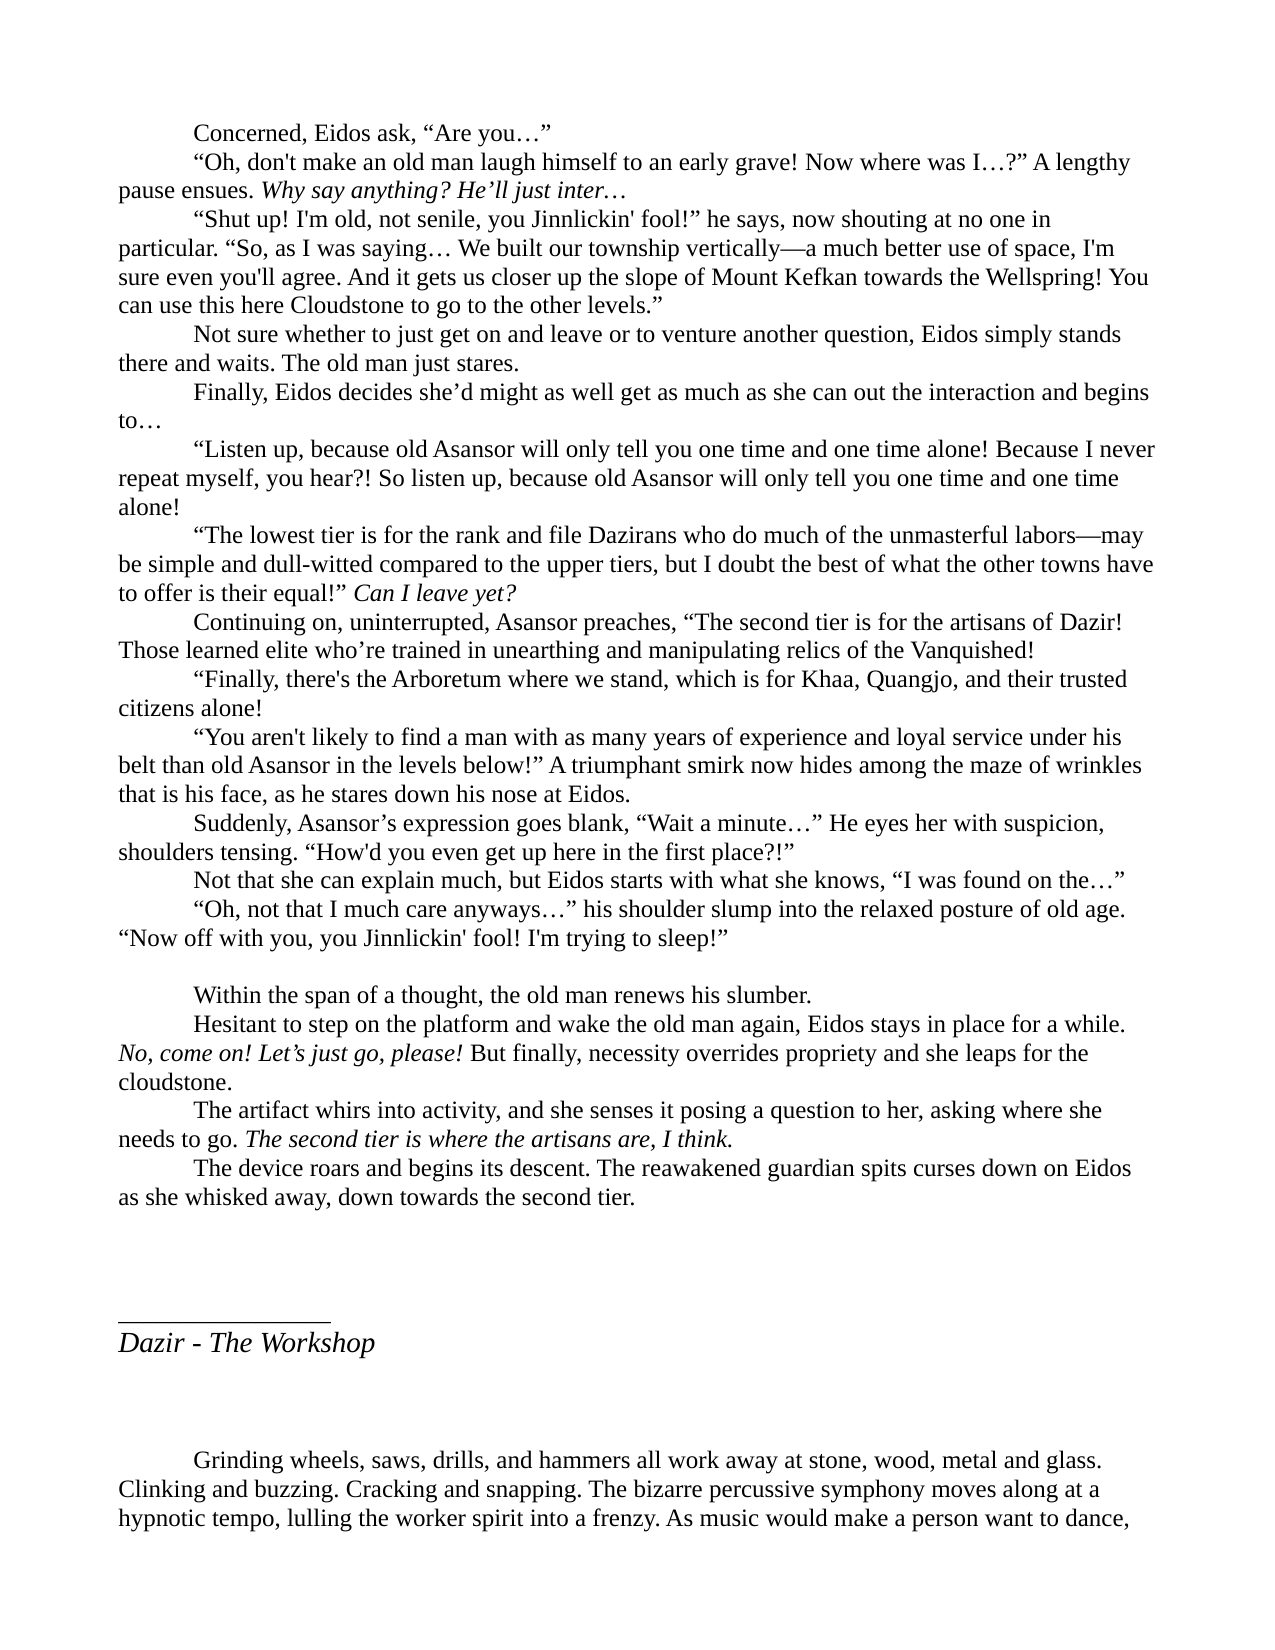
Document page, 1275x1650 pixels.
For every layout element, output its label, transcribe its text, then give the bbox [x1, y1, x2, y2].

text “You aren't likely to find a man with as many years of experience and loyal service under his belt than old Asansor in the levels below!” A triumphant smirk now hides among the maze of wrinkles that is his face, as he stares down his nose at Eidos. [118, 722, 1157, 808]
text Concerned, Eidos ask, “Are you…” [118, 118, 1157, 147]
text Not that she can explain much, but Eidos starts with what she knows, “I was found on the…” [118, 866, 1157, 894]
text The artifact whirs into activity, and she senses it posing a question to her, asking where she needs to go. The second tier is where the artisans are, I think. [118, 1096, 1157, 1153]
text Continuing on, uninterrupted, Asansor preaches, “The second tier is for the artisans of Dazir! Those learned elite who’re trained in unearthing and manipulating relics of the Vanquished! [118, 607, 1157, 664]
text The device roars and begins its descent. The reawakened guardian spits curses down on Eidos as she whisked away, down towards the second tier. [118, 1153, 1157, 1211]
text Suddenly, Asansor’s expression goes blank, “Wait a minute…” He eyes her with suspicion, shoulders tensing. “How'd you even get up here in the first place?!” [118, 808, 1157, 866]
text Within the span of a thought, the old man renews his slumber. [118, 981, 1157, 1009]
text “The lowest tier is for the rank and file Dazirans who do much of the unmasterful labors—may be simple and dull-witted compared to the upper tiers, but I doubt the best of what the other towns have to offer is their equal!” Can I leave yet? [118, 521, 1157, 607]
text “Oh, not that I much care anyways…” his shoulder slump into the relaxed posture of old age. “Now off with you, you Jinnlickin' fool! I'm trying to sleep!” [118, 894, 1157, 952]
text _________________ [118, 1297, 1157, 1326]
text “Listen up, because old Asansor will only tell you one time and one time alone! Because I never repeat myself, you hear?! So listen up, because old Asansor will only tell you one time and one time alone! [118, 434, 1157, 521]
text Not sure whether to just get on and leave or to venture another question, Eidos simply stands there and waits. The old man just stares. [118, 319, 1157, 377]
text Finally, Eidos decides she’d might as well get as much as she can out the interaction and begins to… [118, 377, 1157, 434]
text “Shut up! I'm old, not senile, you Jinnlickin' fool!” he says, now shouting at no one in particular. “So, as I was saying… We built our township vertically—a much better use of space, I'm sure even you'll agree. And it gets us closer up the slope of Mount Kefkan towards the Wellspring! You can use this here Cloudstone to go to the other levels.” [118, 204, 1157, 319]
text “Oh, don't make an old man laugh himself to an early grave! Now where was I…?” A lengthy pause ensues. Why say anything? He’ll just inter… [118, 147, 1157, 204]
text Hesitant to step on the platform and wake the old man again, Eidos stays in place for a while. No, come on! Let’s just go, please! But finally, necessity overrides propriety and she leaps for the cloudstone. [118, 1009, 1157, 1096]
text Dazir - The Workshop [118, 1326, 1157, 1359]
text Grinding wheels, saws, drills, and hammers all work away at stone, wood, metal and glass. Clinking and buzzing. Cracking and snapping. The bizarre percussive symphony moves along at a hypnotic tempo, lulling the worker spirit into a frenzy. As music would make a person want to dance, [118, 1445, 1157, 1532]
text “Finally, there's the Arboretum where we stand, which is for Khaa, Quangjo, and their trusted citizens alone! [118, 664, 1157, 722]
